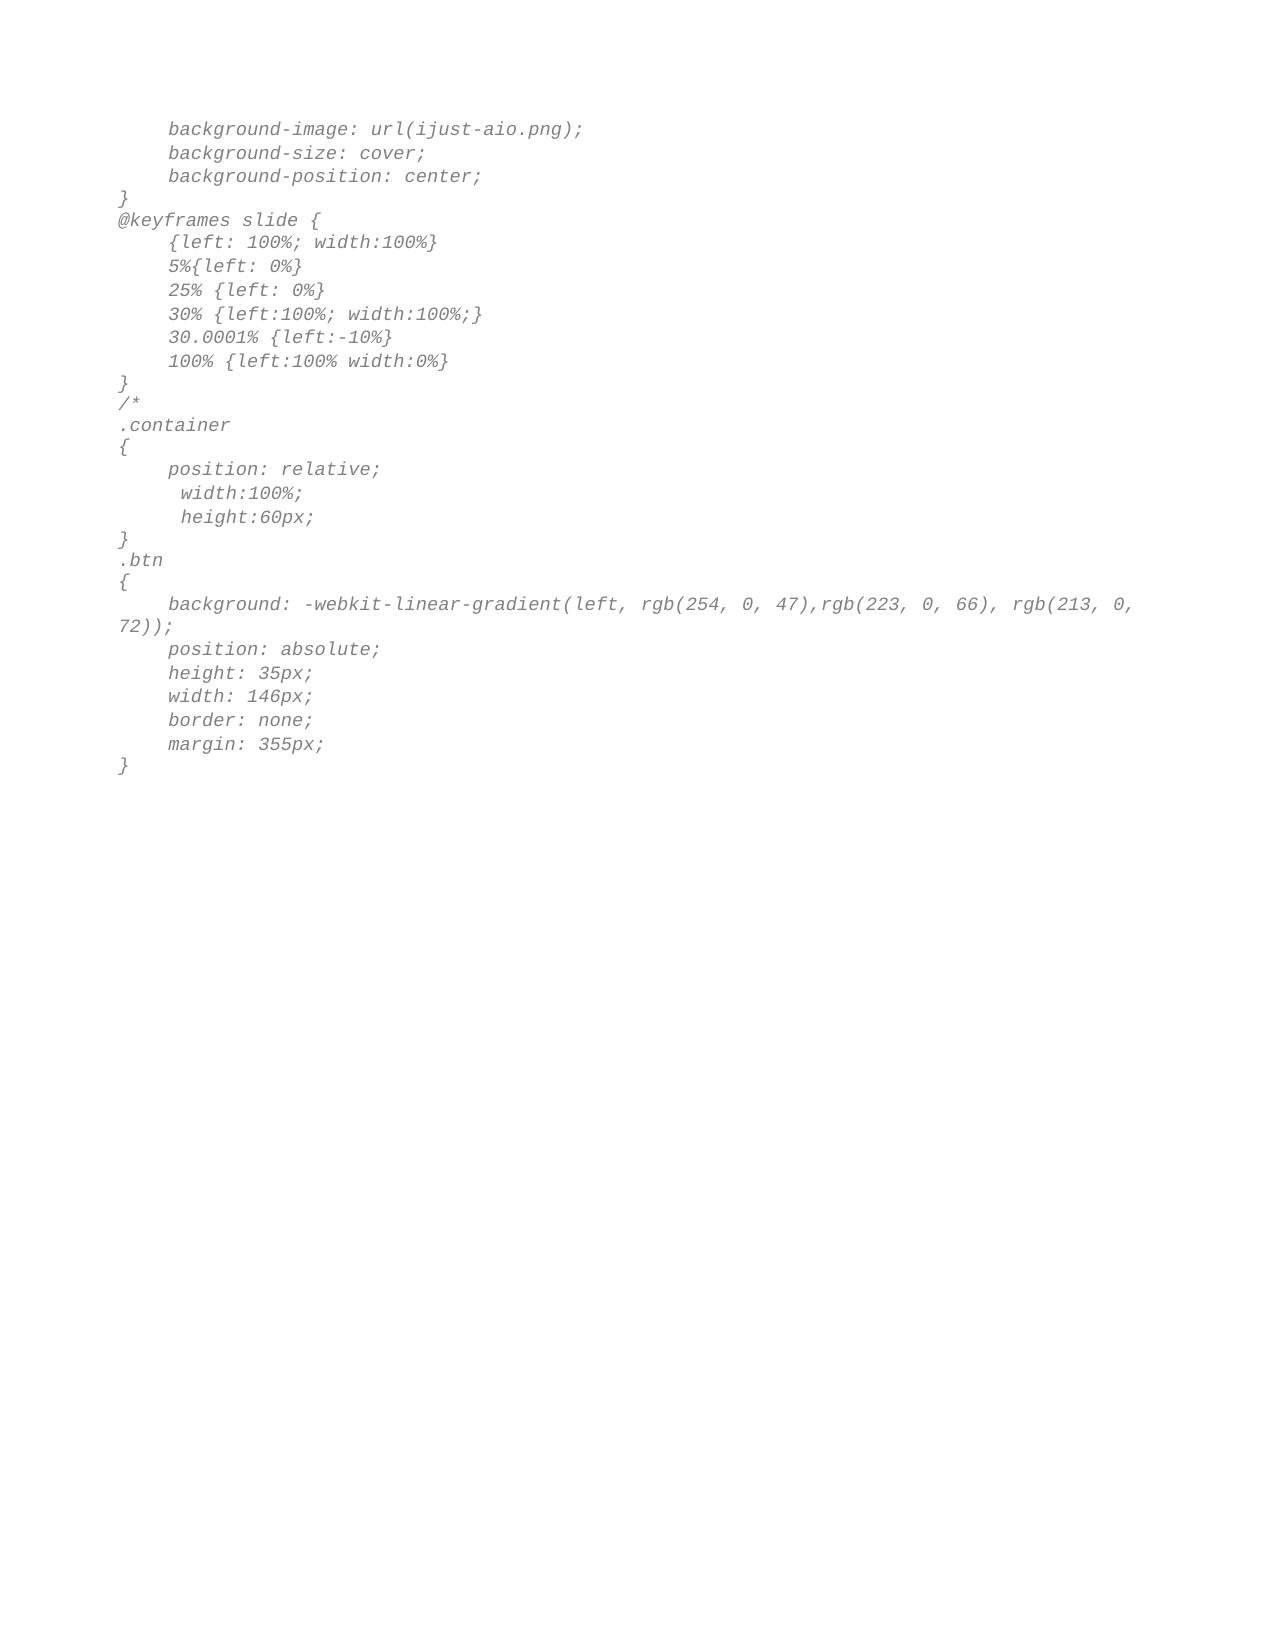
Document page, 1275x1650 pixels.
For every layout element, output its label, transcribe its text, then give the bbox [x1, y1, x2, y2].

text height: 35px; [118, 662, 1157, 685]
text position: absolute; [118, 638, 1157, 662]
text background-image: url(ijust-aio.png); [118, 118, 1157, 142]
text 30.0001% {left:-10%} [118, 326, 1157, 350]
text width: 146px; [118, 685, 1157, 709]
text width:100%; [118, 482, 1157, 506]
text /* [118, 395, 1157, 416]
text } [118, 189, 1157, 210]
text .btn [118, 551, 1157, 572]
text background-size: cover; [118, 142, 1157, 165]
text 5%{left: 0%} [118, 255, 1157, 279]
text .container [118, 416, 1157, 437]
text position: relative; [118, 458, 1157, 482]
text } [118, 756, 1157, 777]
text } [118, 373, 1157, 395]
text 25% {left: 0%} [118, 279, 1157, 302]
text } [118, 529, 1157, 551]
text border: none; [118, 709, 1157, 733]
text 30% {left:100%; width:100%;} [118, 302, 1157, 326]
text background-position: center; [118, 165, 1157, 189]
text height:60px; [118, 506, 1157, 529]
text 100% {left:100% width:0%} [118, 350, 1157, 373]
text { [118, 572, 1157, 593]
text { [118, 437, 1157, 458]
text @keyframes slide { [118, 210, 1157, 232]
text {left: 100%; width:100%} [118, 232, 1157, 255]
text background: -webkit-linear-gradient(left, rgb(254, 0, 47),rgb(223, 0, 66), rgb(213, 0, 72)); [118, 593, 1157, 638]
text margin: 355px; [118, 733, 1157, 756]
